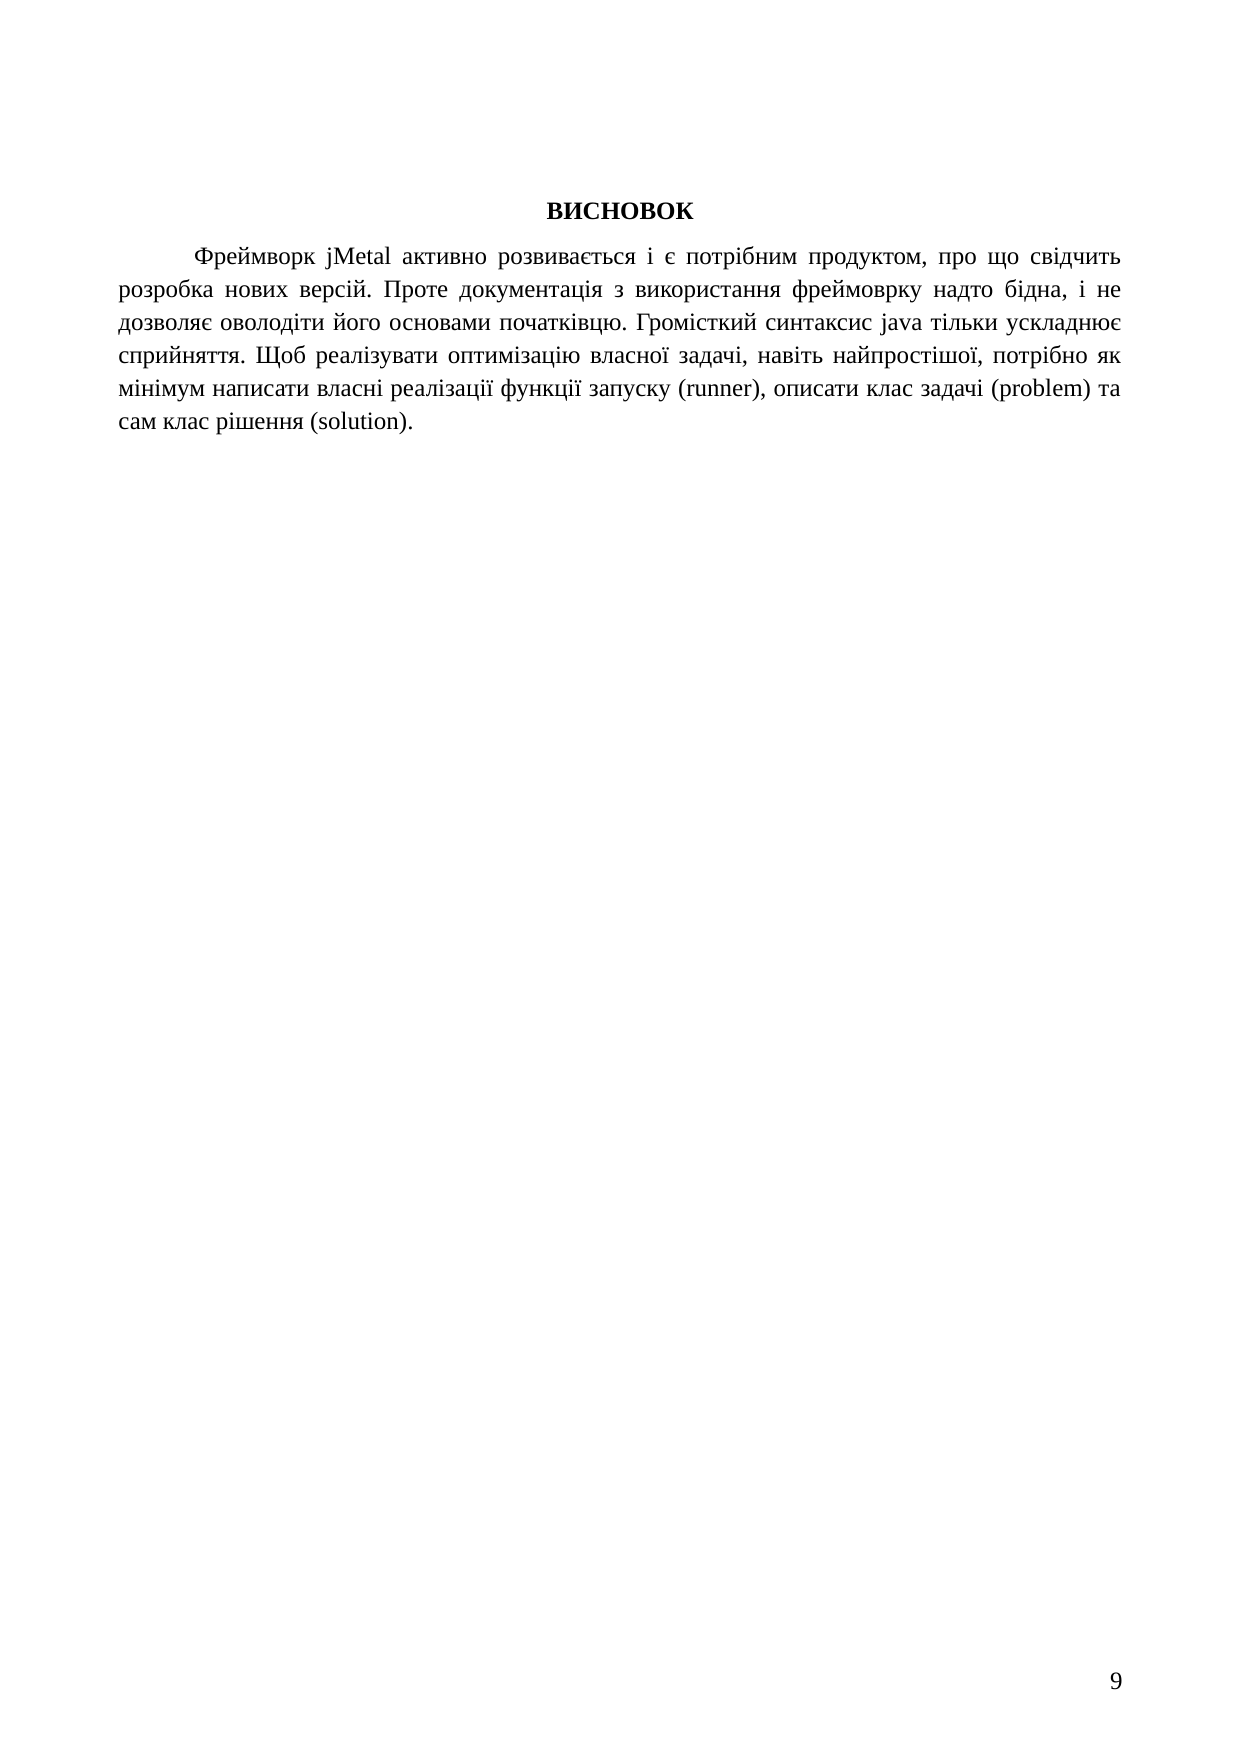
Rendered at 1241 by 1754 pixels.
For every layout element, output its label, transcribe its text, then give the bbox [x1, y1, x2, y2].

text Фреймворк jMetal активно розвивається і є потрібним продуктом, про що свідчить розробка нових версій. Проте документація з використання фреймоврку надто бідна, і не дозволяє оволодіти його основами початківцю. Громісткий синтаксис java тільки ускладнює сприйняття. Щоб реалізувати оптимізацію власної задачі, навіть найпростішої, потрібно як мінімум написати власні реалізації функції запуску (runner), описати клас задачі (problem) та сам клас рішення (solution). [118, 241, 1122, 434]
subtitle Висновок [118, 196, 1122, 225]
